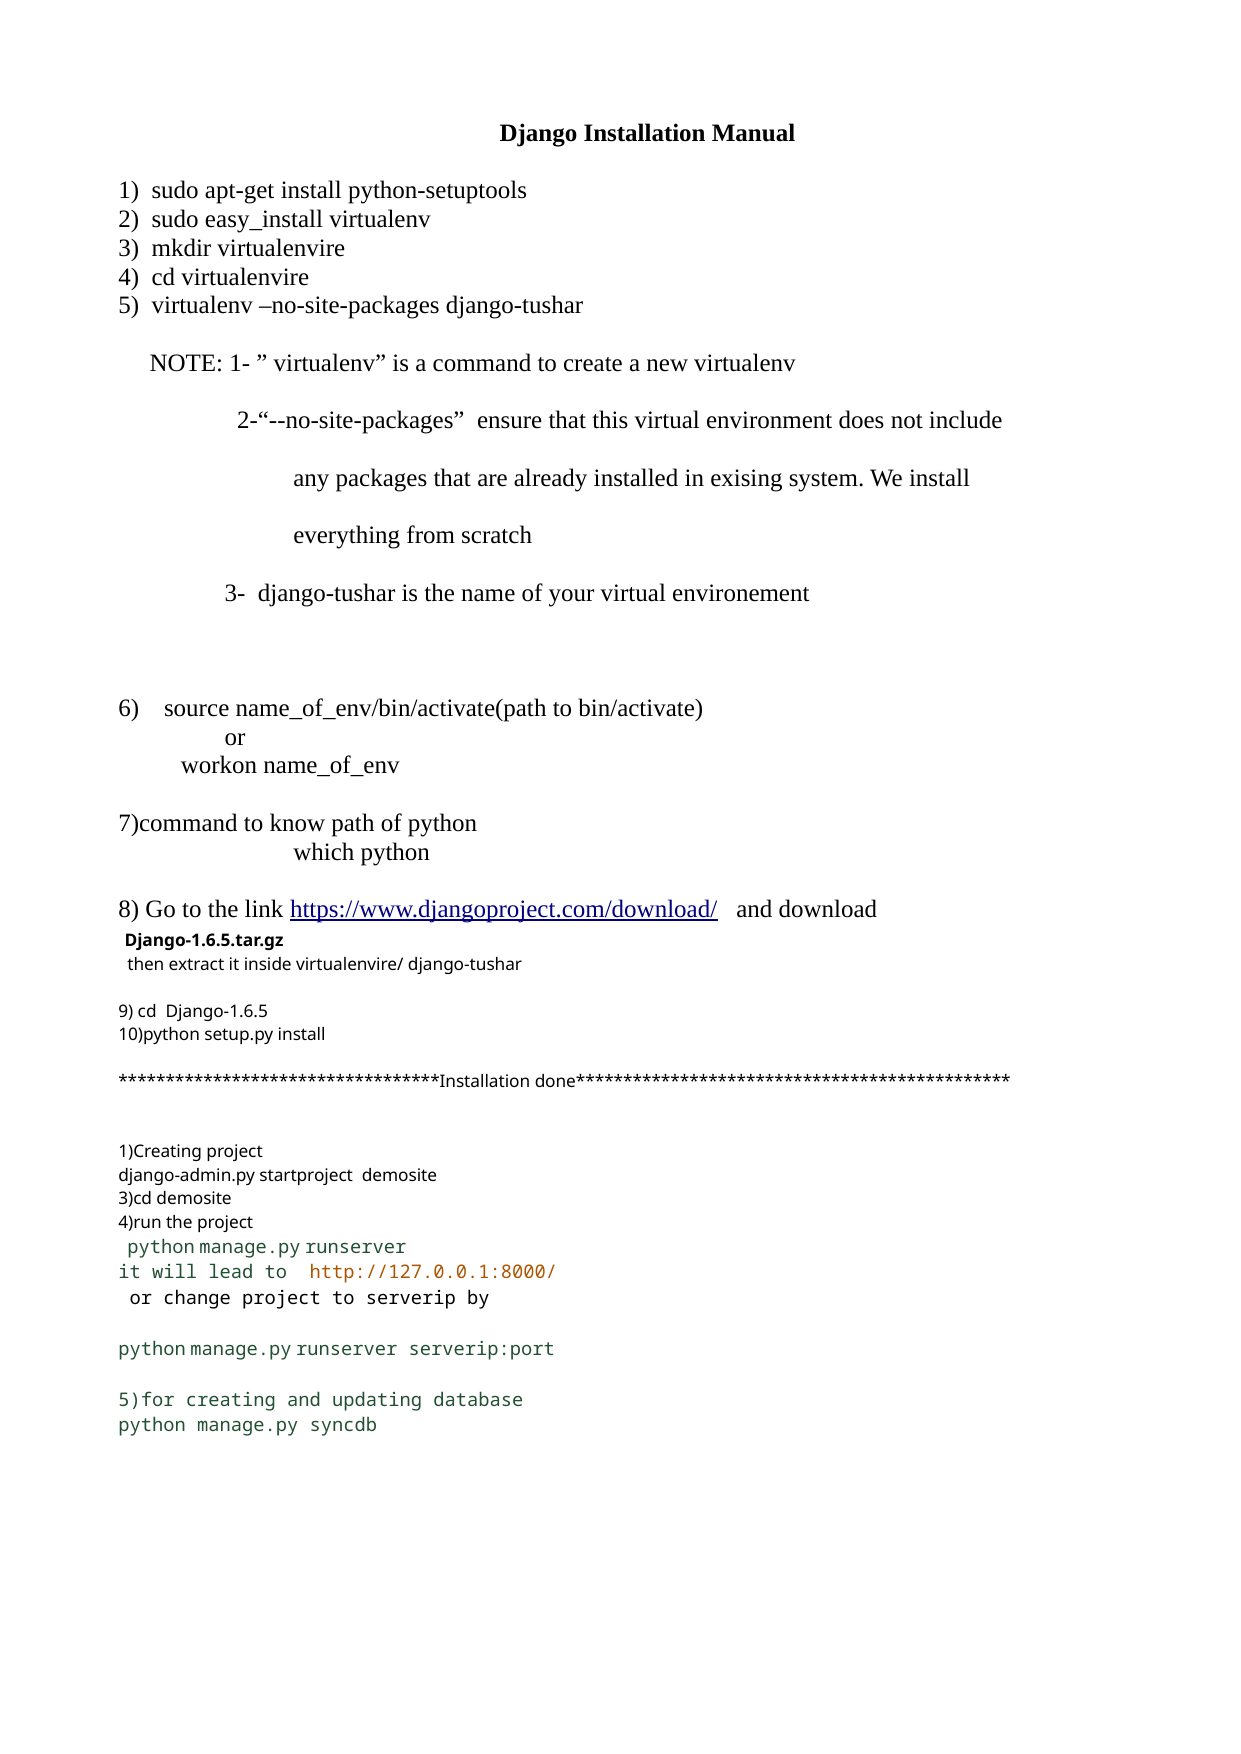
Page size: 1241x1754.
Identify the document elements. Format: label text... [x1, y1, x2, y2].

text django-admin.py startproject demosite [118, 1163, 1122, 1186]
text python manage.py syncdb [118, 1412, 1122, 1437]
text 3) mkdir virtualenvire [118, 233, 1122, 262]
text 6) source name_of_env/bin/activate(path to bin/activate) [118, 693, 1122, 722]
text 2) sudo easy_install virtualenv [118, 204, 1122, 233]
text 4)run the project [118, 1210, 1122, 1233]
text 5) virtualenv –no-site-packages django-tushar [118, 291, 1122, 319]
text which python [118, 837, 1122, 866]
text NOTE: 1- ” virtualenv” is a command to create a new virtualenv [118, 348, 1122, 377]
text it will lead to http://127.0.0.1:8000/ [118, 1259, 1122, 1284]
text 10)python setup.py install [118, 1022, 1122, 1046]
text 4) cd virtualenvire [118, 262, 1122, 291]
text or change project to serverip by [118, 1284, 1122, 1310]
text 7)command to know path of python [118, 808, 1122, 837]
text 1)Creating project [118, 1139, 1122, 1163]
text 2-“--no-site-packages” ensure that this virtual environment does not include [118, 406, 1122, 434]
text 1) sudo apt-get install python-setuptools [118, 176, 1122, 204]
text Django Installation Manual [118, 118, 1122, 147]
text 8) Go to the link https://www.djangoproject.com/download/ and download [118, 894, 1122, 923]
text **********************************Installation done********************************************** [118, 1069, 1122, 1092]
text 3)cd demosite [118, 1186, 1122, 1210]
text 9) cd Django-1.6.5 [118, 999, 1122, 1022]
text python manage.py runserver serverip:port [118, 1335, 1122, 1361]
text 5)for creating and updating database [118, 1386, 1122, 1412]
text Django-1.6.5.tar.gz [118, 923, 1122, 952]
text workon name_of_env [118, 751, 1122, 779]
text or [118, 722, 1122, 751]
text then extract it inside virtualenvire/ django-tushar [118, 952, 1122, 975]
text everything from scratch [118, 521, 1122, 549]
text 3- django-tushar is the name of your virtual environement [118, 578, 1122, 607]
text python manage.py runserver [118, 1233, 1122, 1259]
text any packages that are already installed in exising system. We install [118, 463, 1122, 492]
